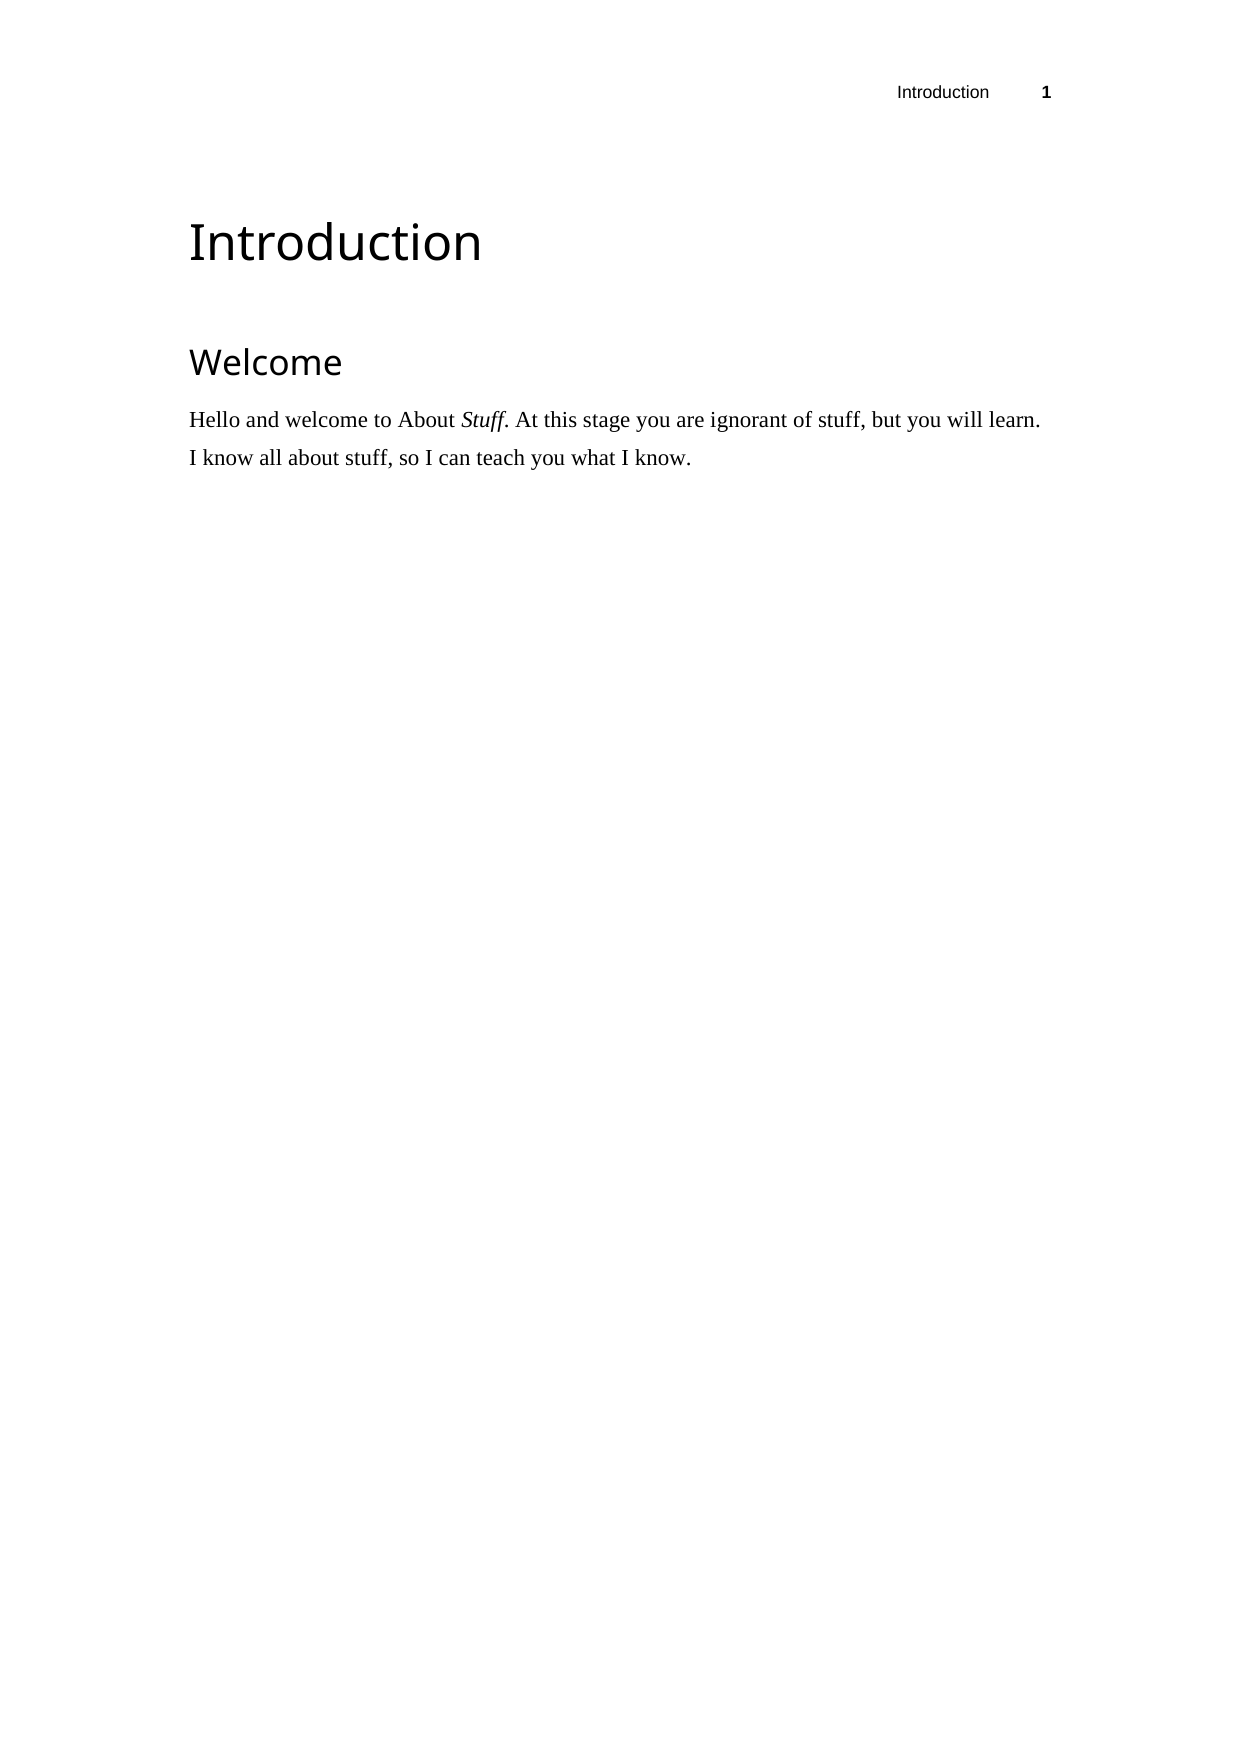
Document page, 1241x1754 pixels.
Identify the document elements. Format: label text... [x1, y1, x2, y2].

title Introduction [189, 207, 1051, 275]
text I know all about stuff, so I can teach you what I know. [189, 445, 1051, 470]
text Welcome [189, 337, 1051, 386]
text Hello and welcome to About Stuff. At this stage you are ignorant of stuff, but you will learn. [189, 407, 1051, 432]
